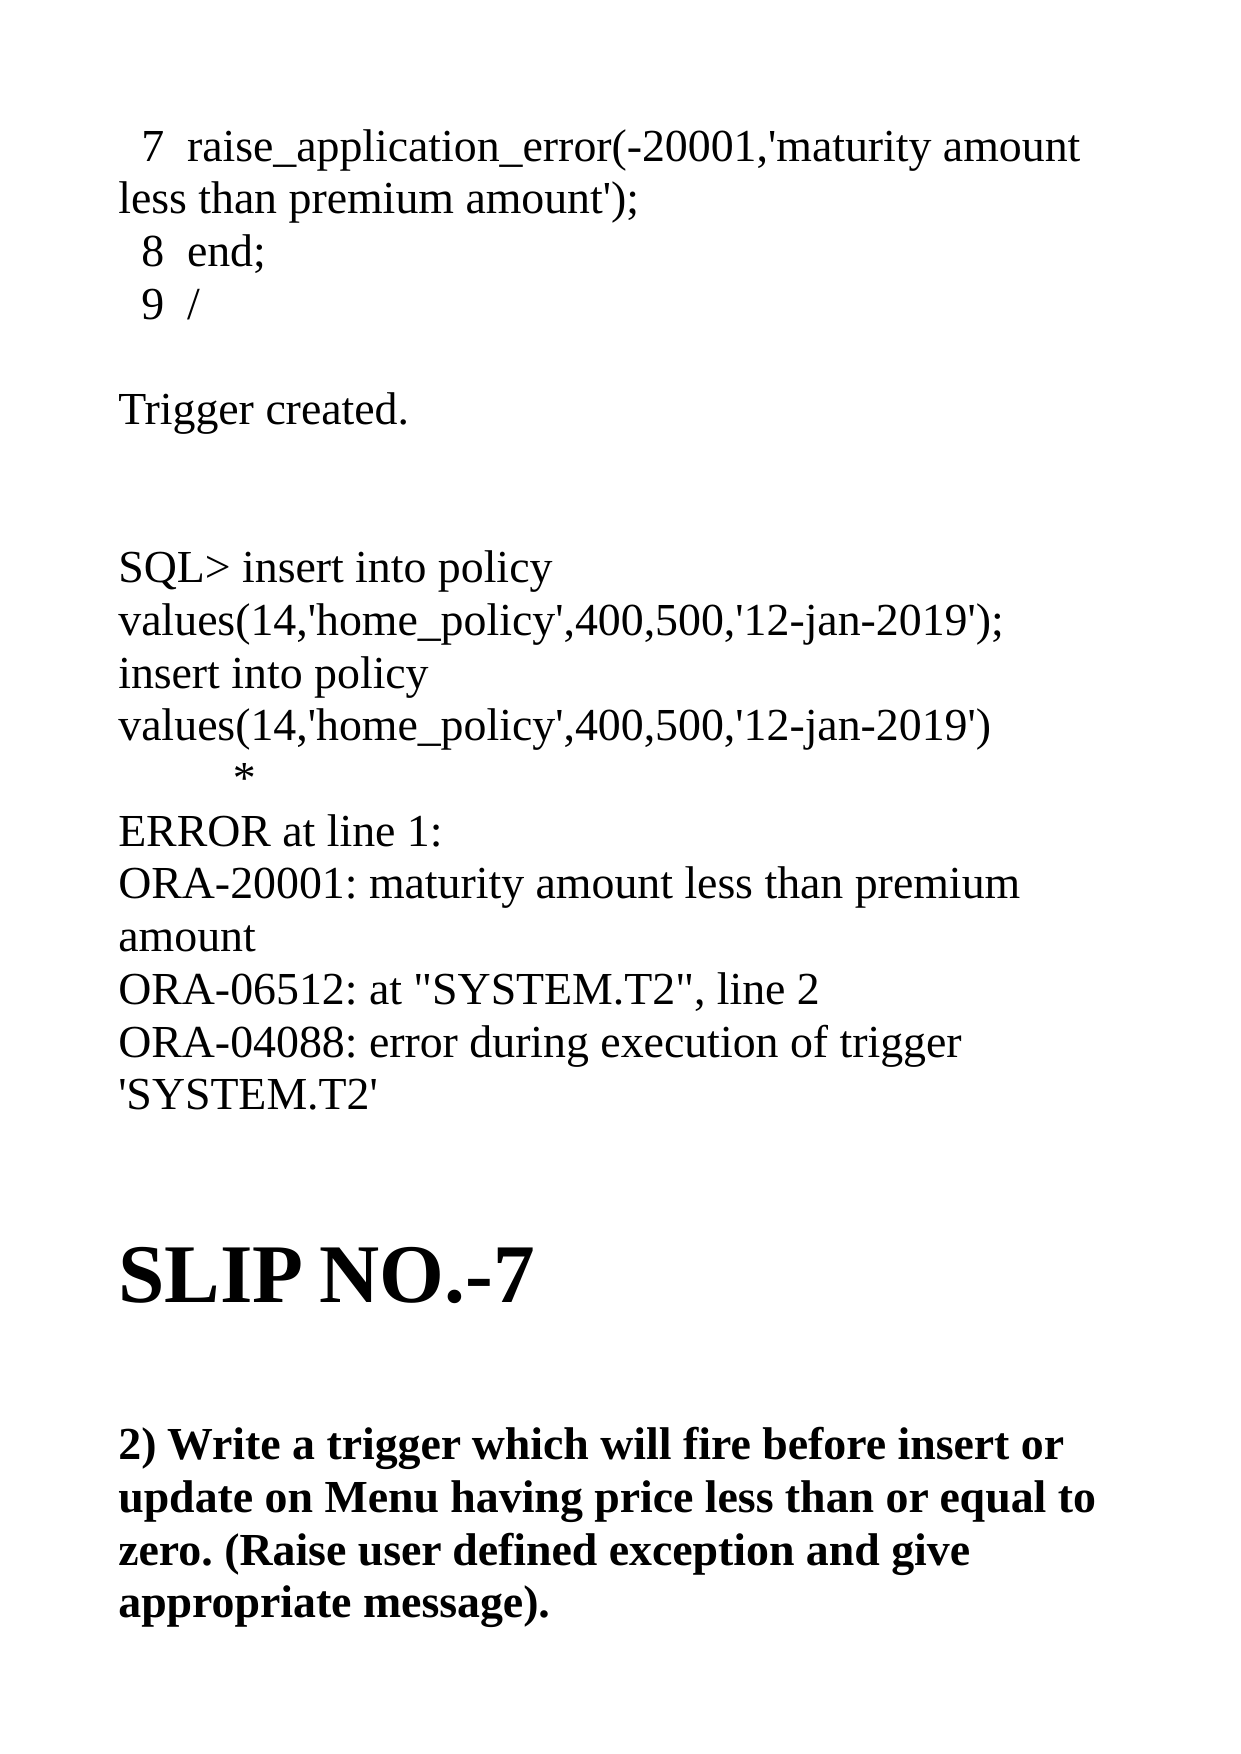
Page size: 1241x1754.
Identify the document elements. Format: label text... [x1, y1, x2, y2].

text SQL> insert into policy values(14,'home_policy',400,500,'12-jan-2019'); [118, 540, 1122, 645]
text 9 / [118, 276, 1122, 329]
text insert into policy values(14,'home_policy',400,500,'12-jan-2019') [118, 645, 1122, 751]
text ERROR at line 1: [118, 803, 1122, 856]
text ORA-20001: maturity amount less than premium amount [118, 856, 1122, 961]
text 2) Write a trigger which will fire before insert or update on Menu having price less than or equal to zero. (Raise user defined exception and give appropriate message). [118, 1417, 1122, 1627]
text ORA-04088: error during execution of trigger 'SYSTEM.T2' [118, 1014, 1122, 1119]
text 8 end; [118, 223, 1122, 276]
text ORA-06512: at "SYSTEM.T2", line 2 [118, 961, 1122, 1014]
text * [118, 751, 1122, 803]
text SLIP NO.-7 [118, 1225, 1122, 1321]
text 7 raise_application_error(-20001,'maturity amount less than premium amount'); [118, 118, 1122, 223]
text Trigger created. [118, 382, 1122, 434]
